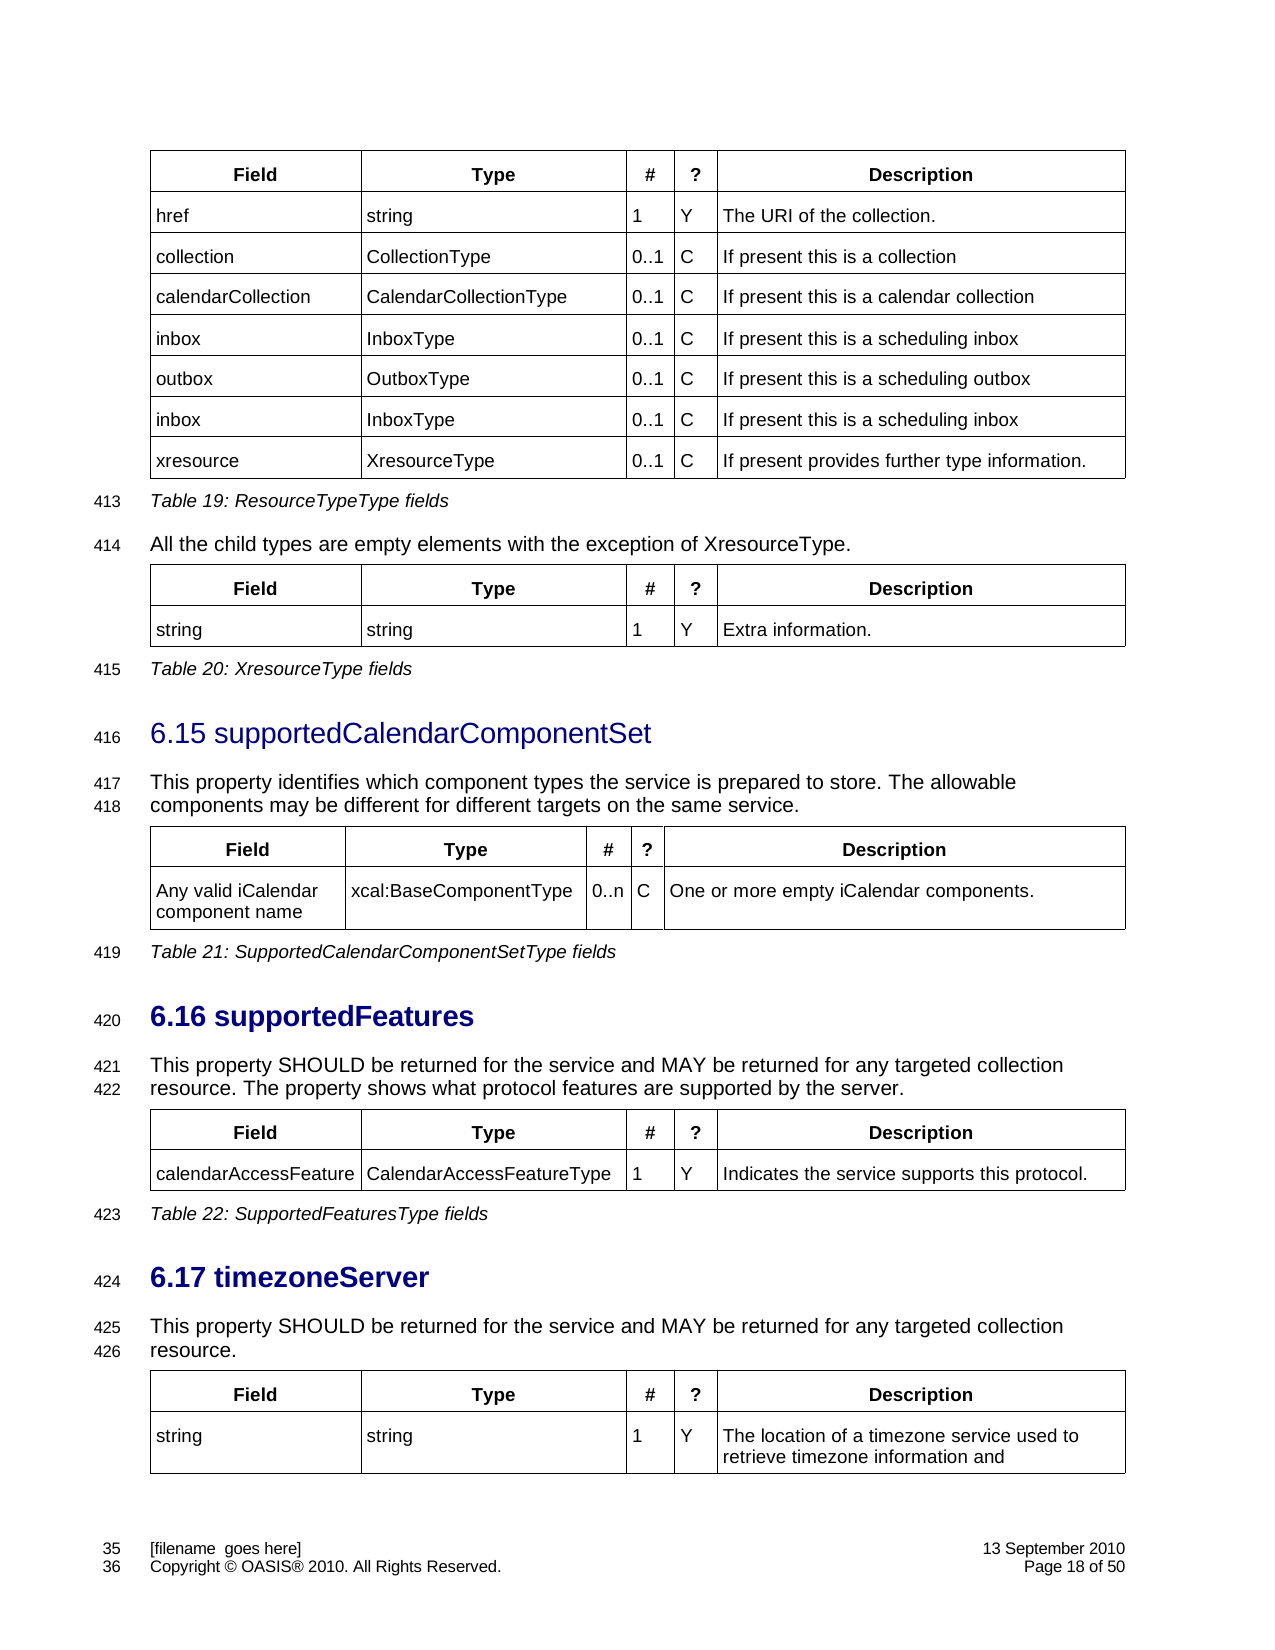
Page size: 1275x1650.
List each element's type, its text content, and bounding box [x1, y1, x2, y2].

table_header Type [362, 565, 626, 605]
table_cell C [675, 356, 717, 396]
table_header Field [151, 151, 361, 191]
table_cell inbox [151, 397, 361, 436]
table_cell collection [151, 233, 361, 273]
table_cell calendarCollection [151, 274, 361, 314]
table_header ? [675, 151, 717, 191]
table_cell 1 [627, 1150, 674, 1190]
table_cell One or more empty iCalendar components. [665, 867, 1125, 929]
table_cell The location of a timezone service used to retrieve timezone information and [718, 1412, 1125, 1473]
table_cell inbox [151, 315, 361, 355]
table_header Description [665, 827, 1125, 866]
table_cell 0..n [587, 867, 631, 929]
table_header Type [362, 1110, 626, 1149]
table_cell xcal:BaseComponentType [346, 867, 586, 929]
table_header ? [632, 827, 663, 866]
subtitle supportedCalendarComponentSet [150, 717, 1125, 749]
text All the child types are empty elements with the exception of XresourceType. [150, 532, 1125, 556]
table_cell InboxType [362, 397, 626, 436]
table_cell 0..1 [627, 356, 674, 396]
table_cell 0..1 [627, 233, 674, 273]
table_cell string [151, 606, 361, 646]
table_cell string [362, 1412, 626, 1473]
table_header Description [718, 1110, 1125, 1149]
table_cell Y [675, 606, 717, 646]
table_cell 0..1 [627, 274, 674, 314]
table_header ? [675, 1371, 717, 1411]
table_cell Y [675, 1150, 717, 1190]
table_cell string [362, 606, 626, 646]
text This property SHOULD be returned for the service and MAY be returned for any targeted collection resource. The property shows what protocol features are supported by the server. [150, 1053, 1125, 1100]
table_cell 1 [627, 606, 674, 646]
text Table 21: SupportedCalendarComponentSetType fields [150, 941, 1125, 962]
subtitle timezoneServer [150, 1261, 1125, 1294]
table_cell If present this is a collection [718, 233, 1125, 273]
table_header ? [675, 1110, 717, 1149]
table_cell Any valid iCalendar component name [151, 867, 345, 929]
table_header # [627, 151, 674, 191]
table_cell CalendarCollectionType [362, 274, 626, 314]
table_cell If present provides further type information. [718, 437, 1125, 478]
table_header # [627, 565, 674, 605]
table_cell C [675, 274, 717, 314]
table_cell calendarAccessFeature [151, 1150, 361, 1190]
table_header Type [362, 1371, 626, 1411]
table_cell 1 [627, 1412, 674, 1473]
text Table 19: ResourceTypeType fields [150, 490, 1125, 511]
text Table 22: SupportedFeaturesType fields [150, 1203, 1125, 1224]
table_cell XresourceType [362, 437, 626, 478]
table_cell If present this is a scheduling outbox [718, 356, 1125, 396]
table_cell If present this is a calendar collection [718, 274, 1125, 314]
table_cell C [632, 867, 663, 929]
table_header Field [151, 1371, 361, 1411]
table_cell string [362, 192, 626, 232]
table_cell 1 [627, 192, 674, 232]
table_cell Extra information. [718, 606, 1125, 646]
table_cell CollectionType [362, 233, 626, 273]
table_cell C [675, 315, 717, 355]
table_cell C [675, 233, 717, 273]
table_cell string [151, 1412, 361, 1473]
table_header Field [151, 827, 345, 866]
text This property SHOULD be returned for the service and MAY be returned for any targeted collection resource. [150, 1315, 1125, 1362]
table_cell Indicates the service supports this protocol. [718, 1150, 1125, 1190]
table_cell 0..1 [627, 315, 674, 355]
table_header Type [362, 151, 626, 191]
table_header Field [151, 565, 361, 605]
table_cell CalendarAccessFeatureType [362, 1150, 626, 1190]
table_cell If present this is a scheduling inbox [718, 315, 1125, 355]
table_cell The URI of the collection. [718, 192, 1125, 232]
text Table 20: XresourceType fields [150, 658, 1125, 679]
table_header # [627, 1110, 674, 1149]
table_cell outbox [151, 356, 361, 396]
table_cell 0..1 [627, 437, 674, 478]
table_cell 0..1 [627, 397, 674, 436]
table_cell OutboxType [362, 356, 626, 396]
table_header Description [718, 151, 1125, 191]
table_cell Y [675, 1412, 717, 1473]
text This property identifies which component types the service is prepared to store. The allowable components may be different for different targets on the same service. [150, 770, 1125, 817]
table_header # [587, 827, 631, 866]
table_cell Y [675, 192, 717, 232]
table_header Field [151, 1110, 361, 1149]
table_header Description [718, 565, 1125, 605]
table_header Type [346, 827, 586, 866]
subtitle supportedFeatures [150, 1000, 1125, 1032]
table_cell If present this is a scheduling inbox [718, 397, 1125, 436]
table_header ? [675, 565, 717, 605]
table_cell C [675, 437, 717, 478]
table_cell xresource [151, 437, 361, 478]
table_cell InboxType [362, 315, 626, 355]
table_cell C [675, 397, 717, 436]
table_header Description [718, 1371, 1125, 1411]
table_header # [627, 1371, 674, 1411]
table_cell href [151, 192, 361, 232]
